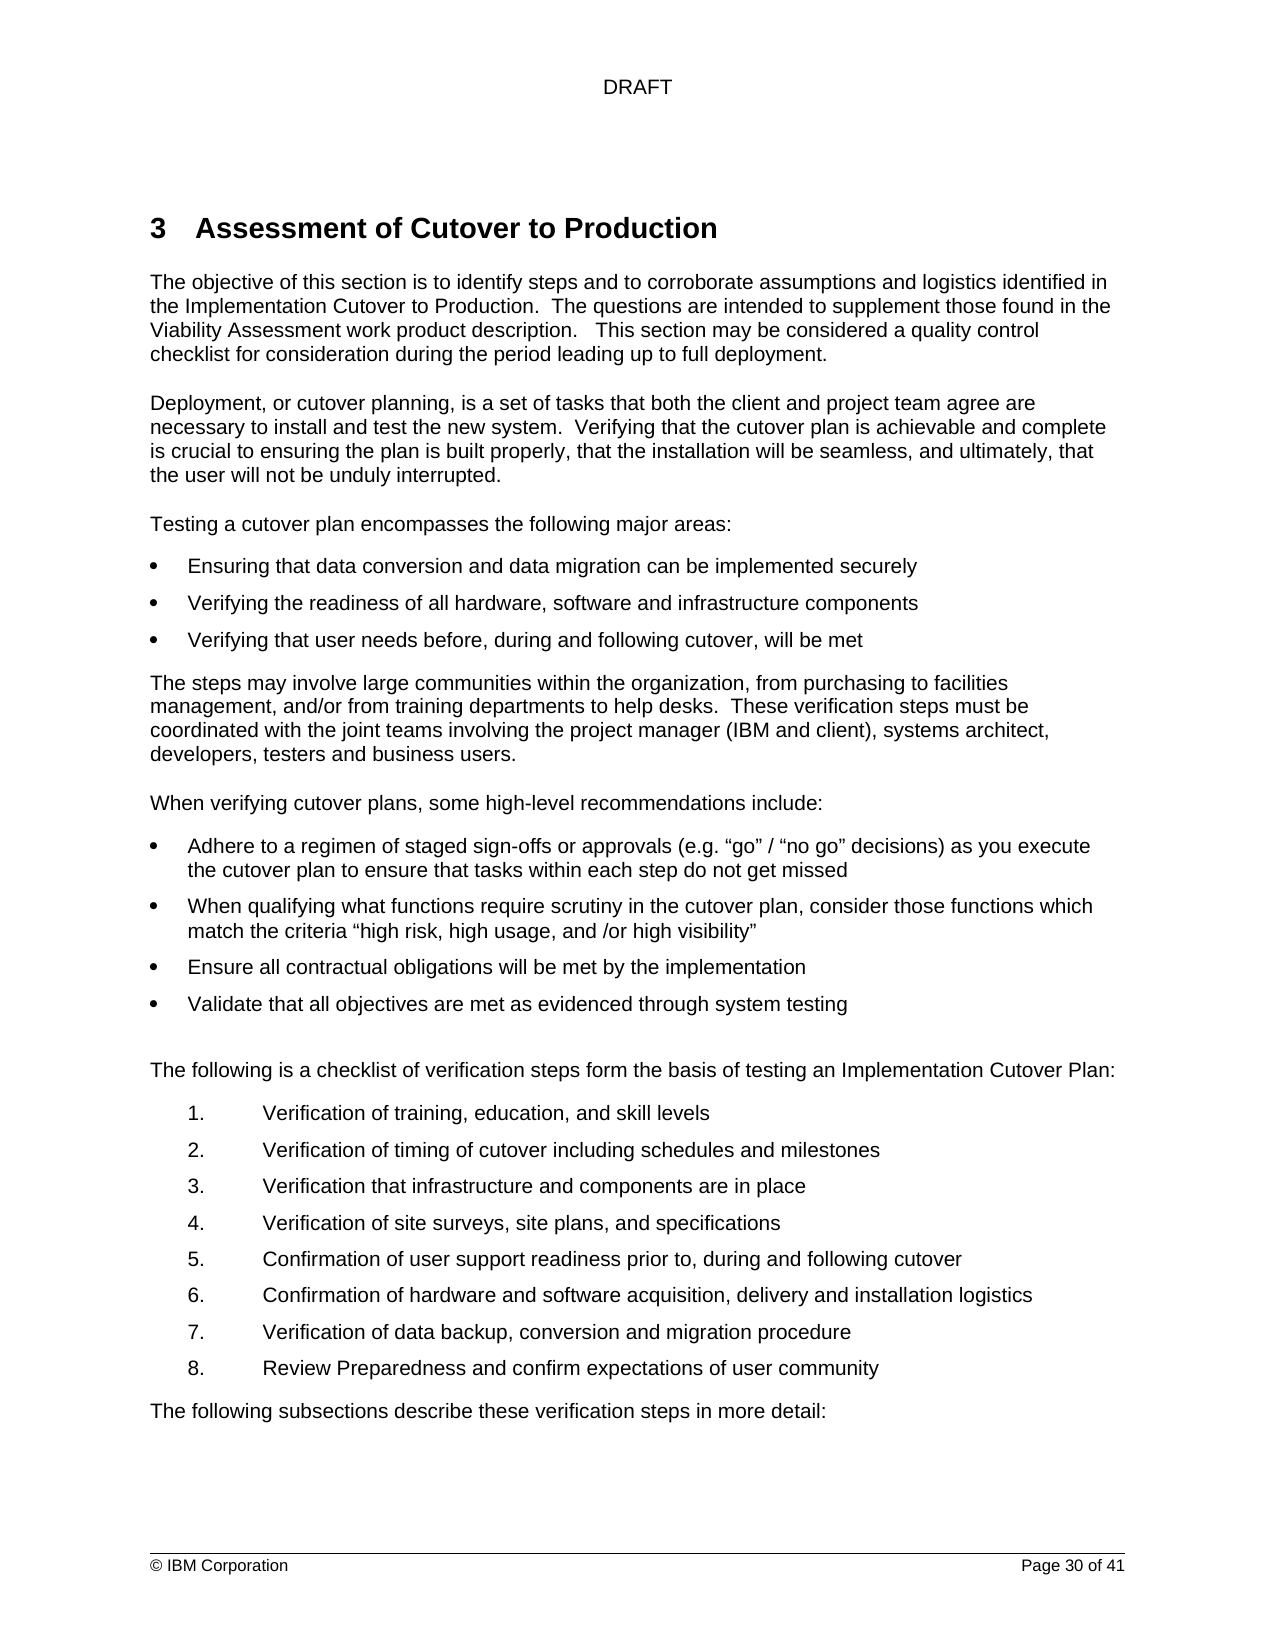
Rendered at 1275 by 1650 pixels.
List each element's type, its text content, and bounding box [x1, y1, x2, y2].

list Verifying that user needs before, during and following cutover, will be met [150, 627, 1125, 652]
list Confirmation of hardware and software acquisition, delivery and installation logistics [187, 1283, 1125, 1307]
text The following is a checklist of verification steps form the basis of testing an Implementation Cutover Plan: [150, 1058, 1125, 1082]
list Ensure all contractual obligations will be met by the implementation [150, 955, 1125, 979]
list Verifying the readiness of all hardware, software and infrastructure components [150, 591, 1125, 615]
text The steps may involve large communities within the organization, from purchasing to facilities management, and/or from training departments to help desks. These verification steps must be coordinated with the joint teams involving the project manager (IBM and client), systems architect, developers, testers and business users. [150, 670, 1125, 766]
text The objective of this section is to identify steps and to corroborate assumptions and logistics identified in the Implementation Cutover to Production. The questions are intended to supplement those found in the Viability Assessment work product description. This section may be considered a quality control checklist for consideration during the period leading up to full deployment. [150, 270, 1125, 366]
list Verification of training, education, and skill levels [187, 1101, 1125, 1125]
list Adhere to a regimen of staged sign-offs or approvals (e.g. “go” / “no go” decisions) as you execute the cutover plan to ensure that tasks within each step do not get missed [150, 834, 1125, 882]
list Verification of site surveys, site plans, and specifications [187, 1210, 1125, 1234]
text When verifying cutover plans, some high-level recommendations include: [150, 791, 1125, 815]
subtitle Assessment of Cutover to Production [150, 211, 1125, 245]
text The following subsections describe these verification steps in more detail: [150, 1399, 1125, 1423]
list Verification of timing of cutover including schedules and milestones [187, 1137, 1125, 1161]
text Deployment, or cutover planning, is a set of tasks that both the client and project team agree are necessary to install and test the new system. Verifying that the cutover plan is achievable and complete is crucial to ensuring the plan is built properly, that the installation will be seamless, and ultimately, that the user will not be unduly interrupted. [150, 391, 1125, 487]
text Testing a cutover plan encompasses the following major areas: [150, 512, 1125, 536]
list Verification that infrastructure and components are in place [187, 1174, 1125, 1198]
list Review Preparedness and confirm expectations of user community [187, 1356, 1125, 1380]
list When qualifying what functions require scrutiny in the cutover plan, consider those functions which match the criteria “high risk, high usage, and /or high visibility” [150, 894, 1125, 942]
list Validate that all objectives are met as evidenced through system testing [150, 991, 1125, 1016]
list Confirmation of user support readiness prior to, during and following cutover [187, 1247, 1125, 1271]
list Ensuring that data conversion and data migration can be implemented securely [150, 554, 1125, 578]
list Verification of data backup, conversion and migration procedure [187, 1320, 1125, 1344]
